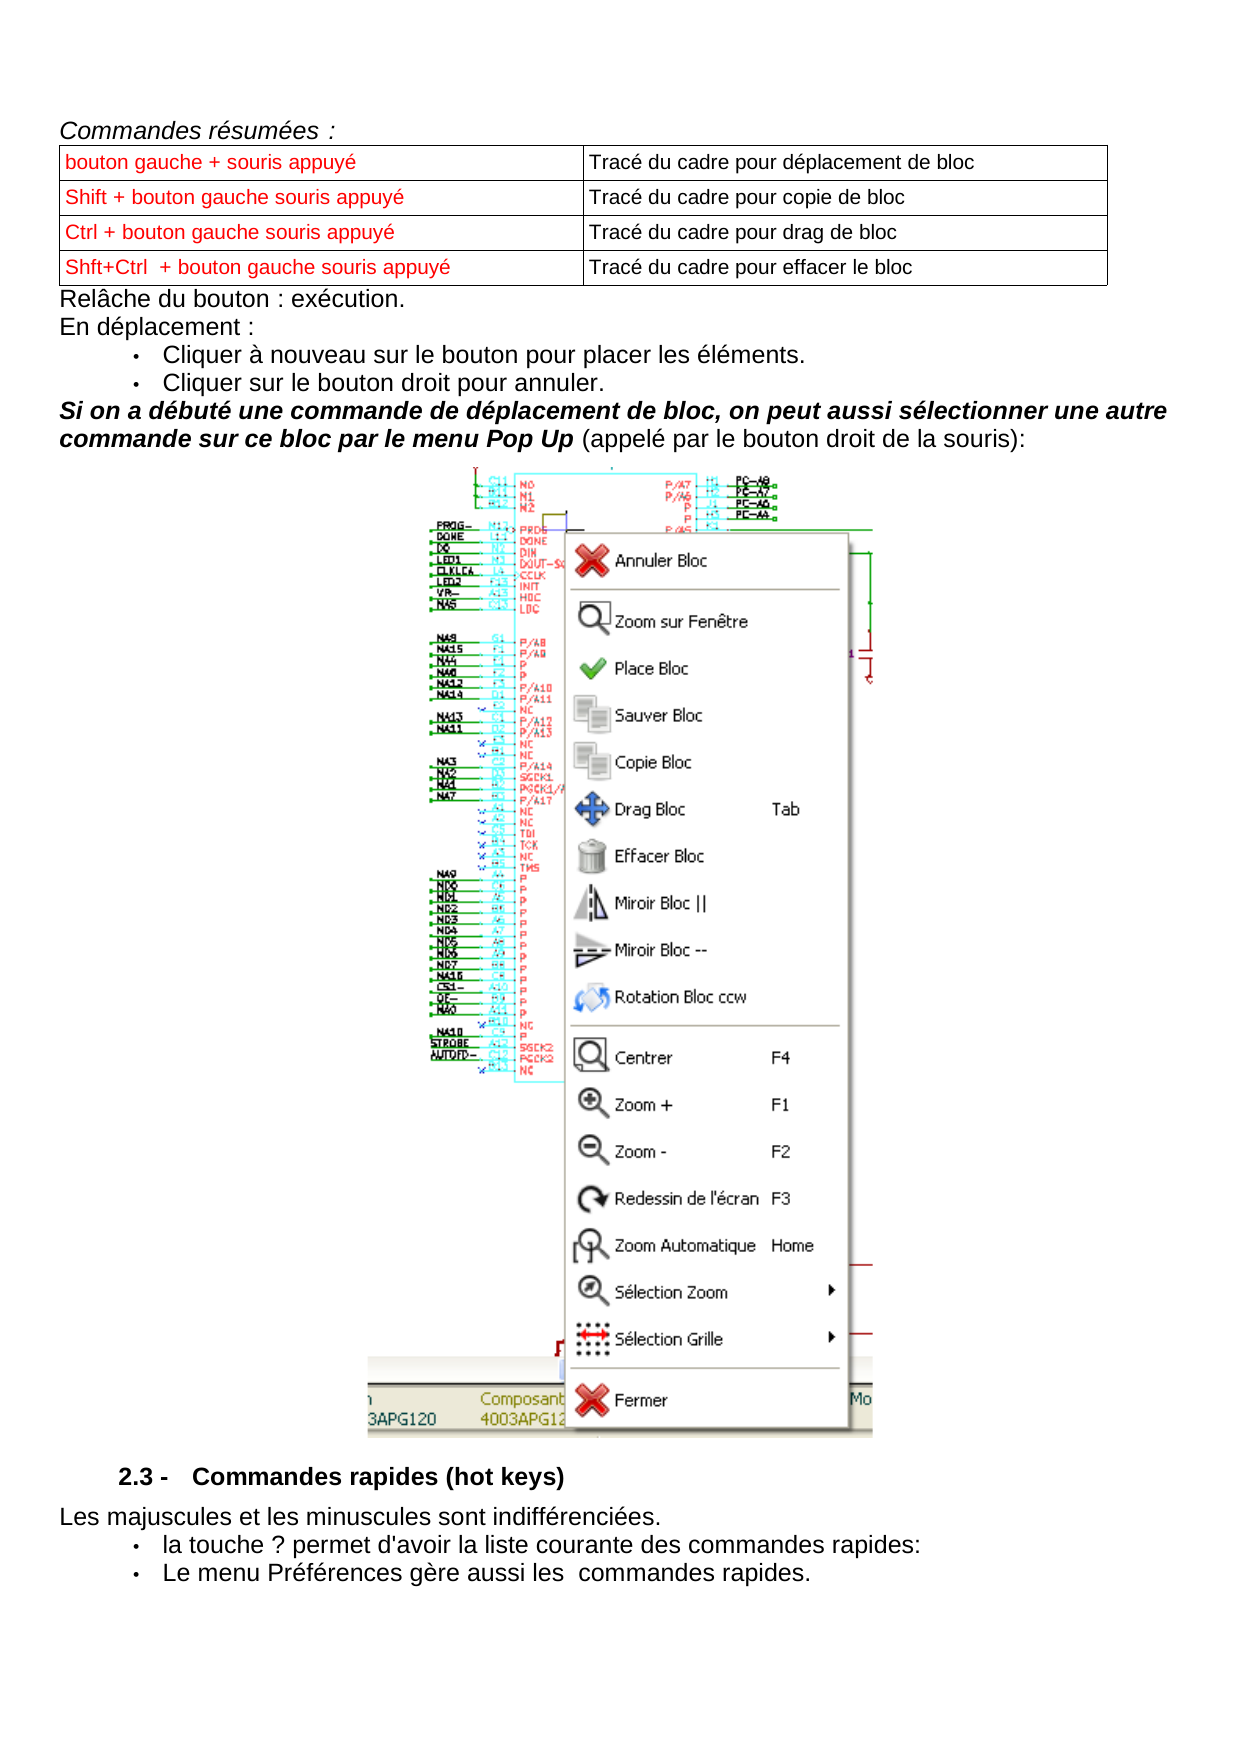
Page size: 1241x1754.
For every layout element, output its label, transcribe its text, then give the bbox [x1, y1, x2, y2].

list Cliquer sur le bouton droit pour annuler. [133, 369, 1181, 397]
table_cell Ctrl + bouton gauche souris appuyé [60, 216, 583, 250]
table_cell Shft+Ctrl + bouton gauche souris appuyé [60, 251, 583, 285]
text Si on a débuté une commande de déplacement de bloc, on peut aussi sélectionner une autre commande sur ce bloc par le menu Pop Up (appelé par le bouton droit de la souris): [59, 397, 1181, 453]
text Les majuscules et les minuscules sont indifférenciées. [59, 1503, 1181, 1531]
list Cliquer à nouveau sur le bouton pour placer les éléments. [133, 341, 1181, 369]
table_header bouton gauche + souris appuyé [60, 146, 583, 180]
table_header Tracé du cadre pour déplacement de bloc [584, 146, 1107, 180]
picture [367, 467, 873, 1438]
table_cell Tracé du cadre pour drag de bloc [584, 216, 1107, 250]
table_cell Shift + bouton gauche souris appuyé [60, 181, 583, 215]
table_cell Tracé du cadre pour copie de bloc [584, 181, 1107, 215]
text Commandes résumées : [59, 117, 1181, 144]
subtitle Commandes rapides (hot keys) [118, 1463, 1181, 1491]
list la touche ? permet d'avoir la liste courante des commandes rapides: [133, 1531, 1181, 1559]
text En déplacement : [59, 313, 1181, 341]
list Le menu Préférences gère aussi les commandes rapides. [133, 1559, 1181, 1587]
table_cell Tracé du cadre pour effacer le bloc [584, 251, 1107, 285]
text Relâche du bouton : exécution. [59, 285, 1181, 313]
